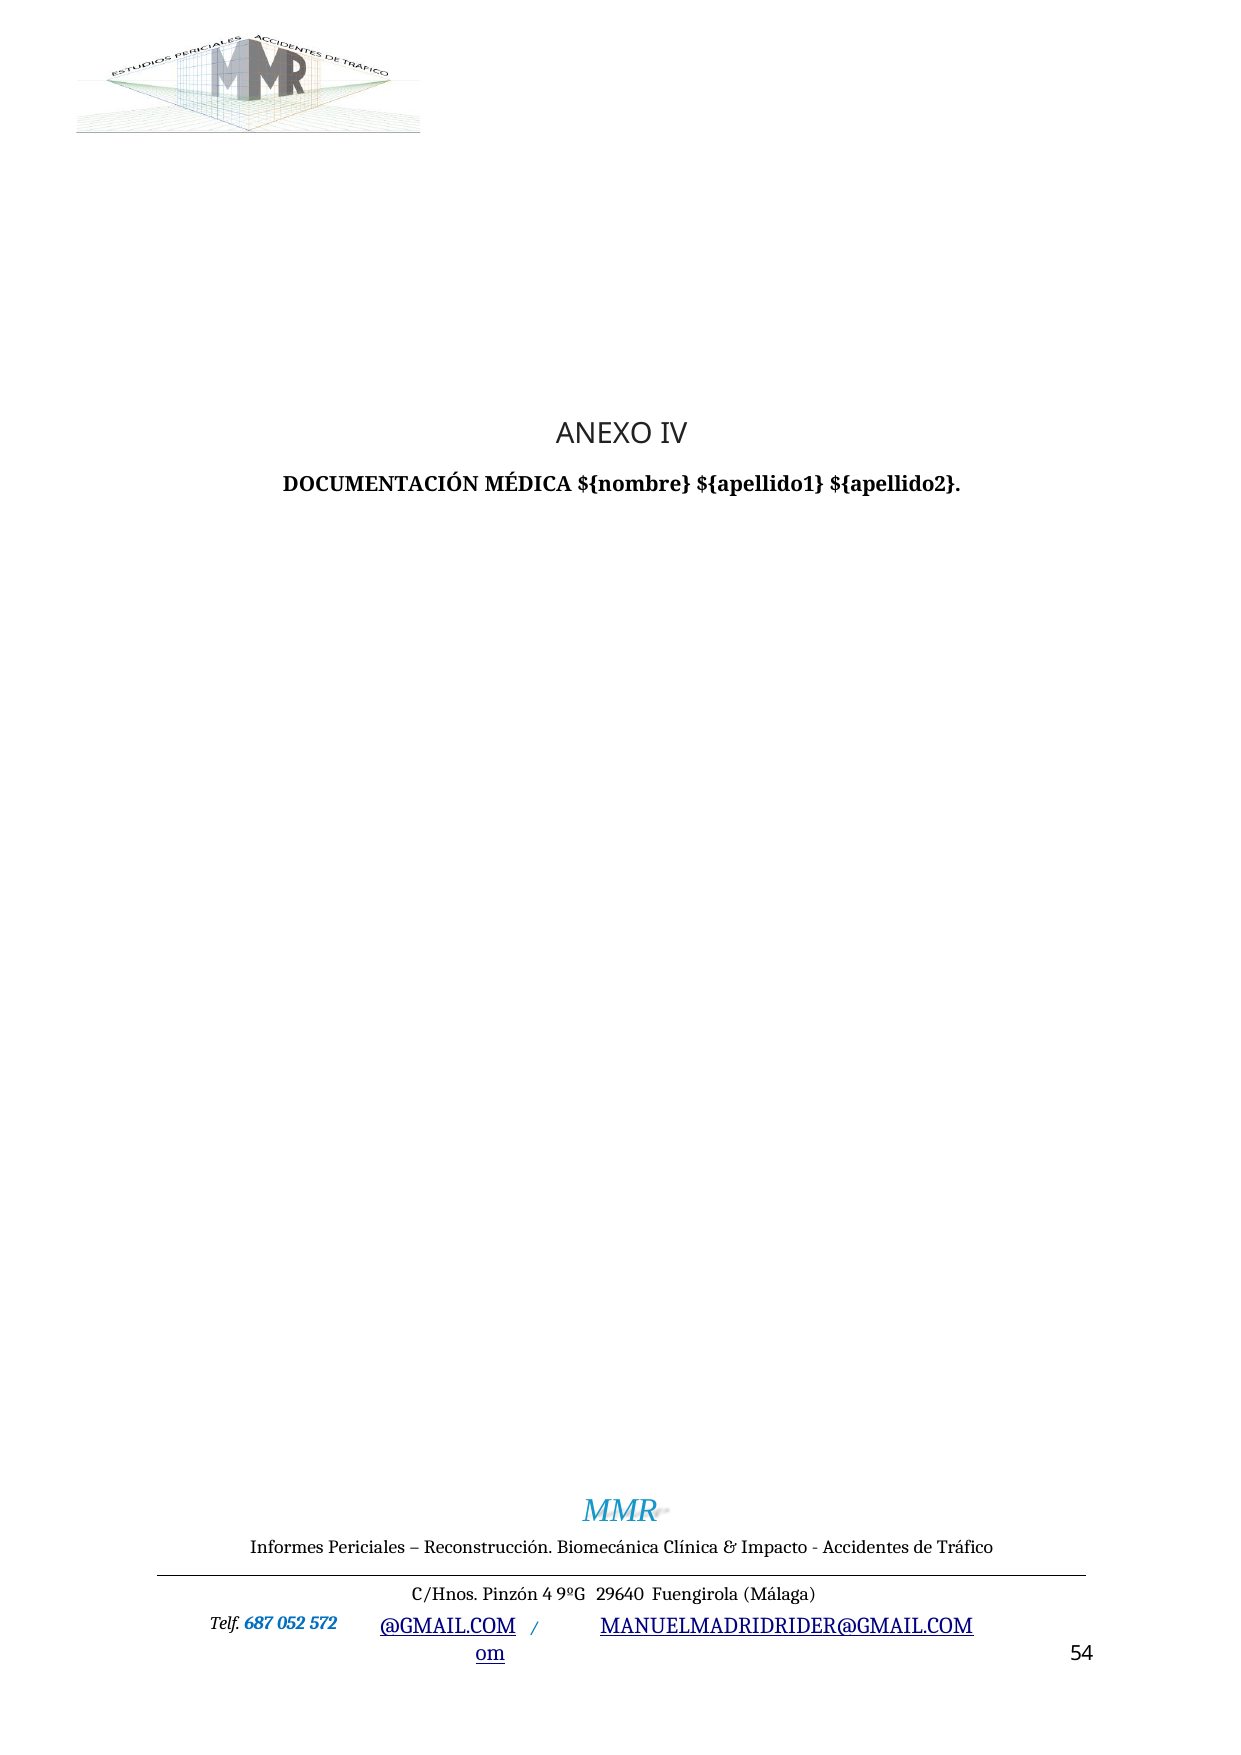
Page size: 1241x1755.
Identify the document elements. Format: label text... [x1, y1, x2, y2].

text ANEXO IV [134, 412, 1109, 452]
subtitle MMR [134, 1490, 1109, 1529]
text Informes Periciales – Reconstrucción. Biomecánica Clínica & Impacto - Accidentes de Tráfico [133, 1537, 1109, 1559]
text DOCUMENTACIÓN MÉDICA ${nombre} ${apellido1} ${apellido2}. [134, 469, 1109, 498]
